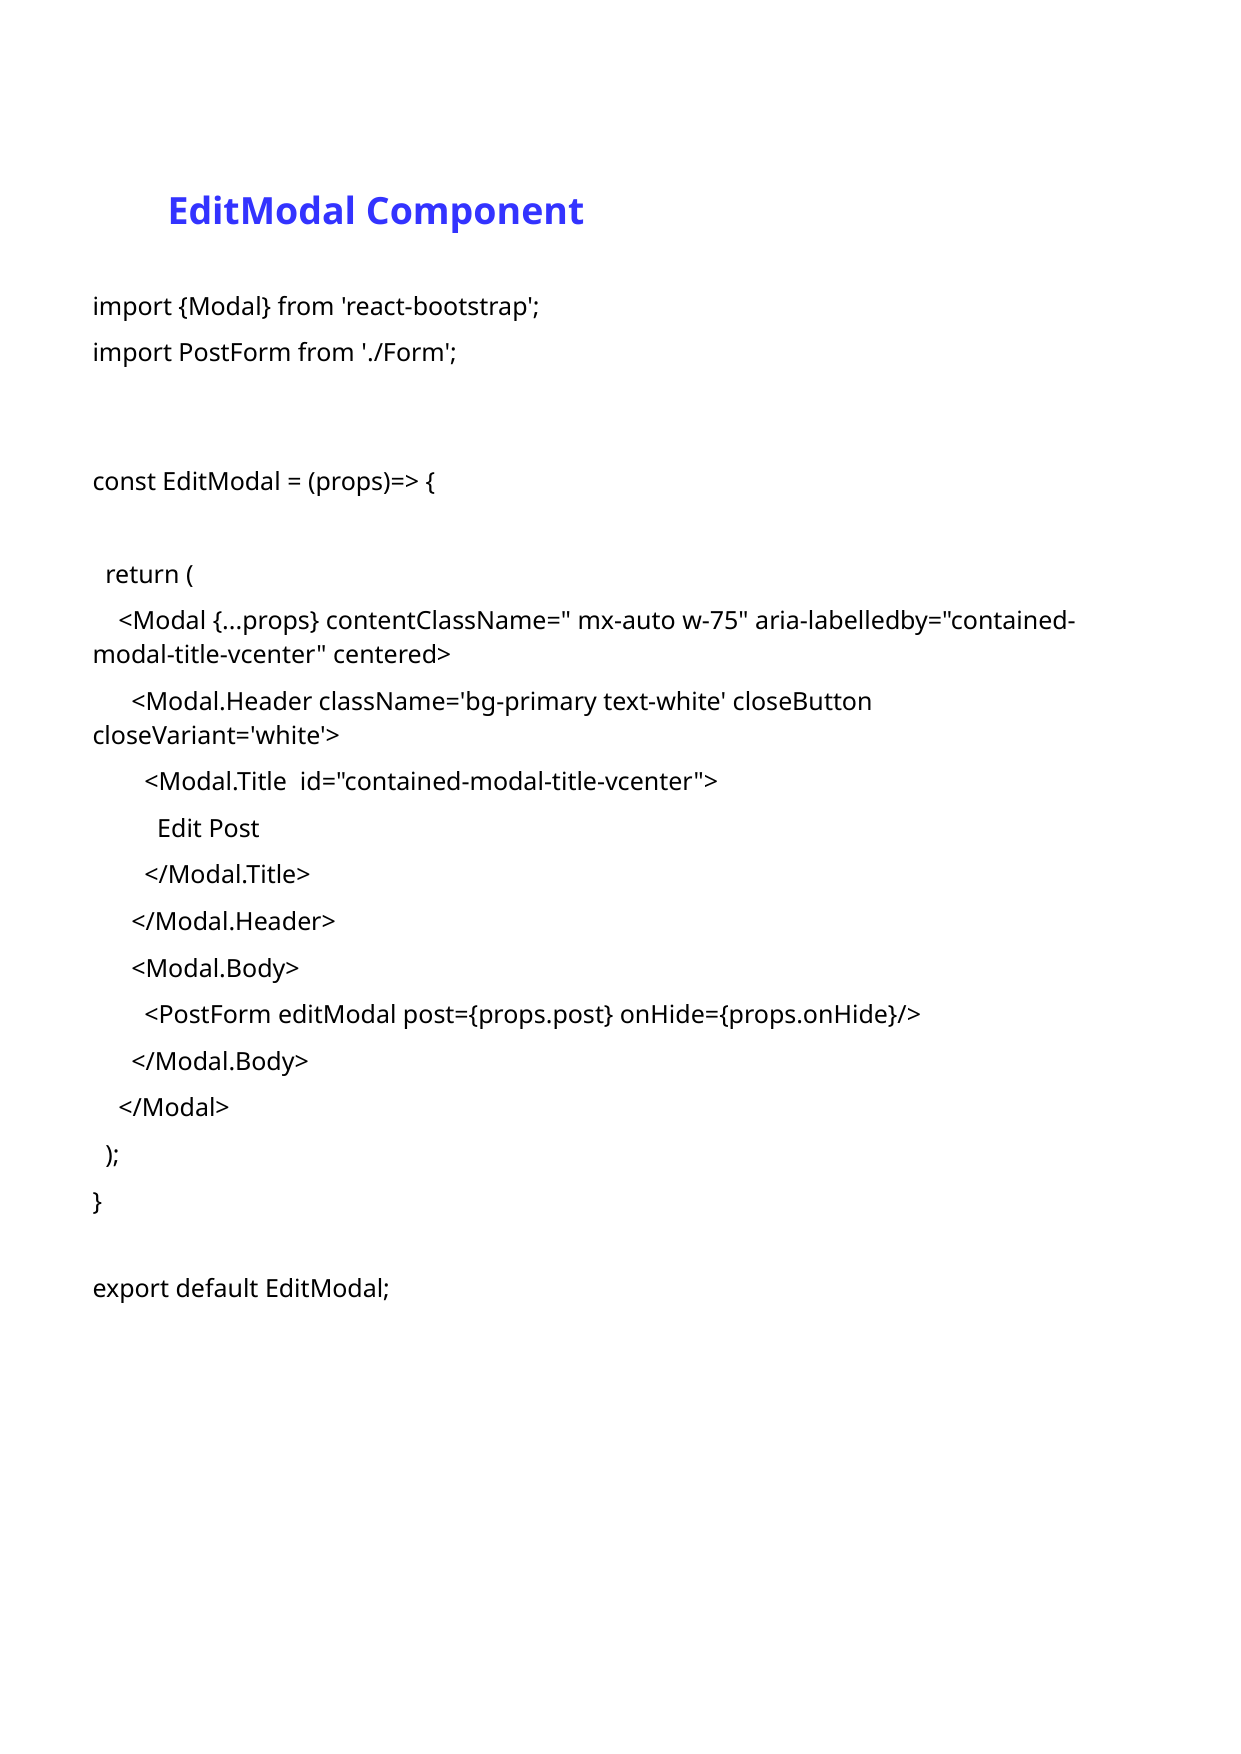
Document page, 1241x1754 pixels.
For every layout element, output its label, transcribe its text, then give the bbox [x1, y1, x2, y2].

text ); [92, 1137, 1123, 1171]
text <Modal.Body> [92, 950, 1123, 984]
text <Modal.Title id="contained-modal-title-vcenter"> [92, 764, 1123, 798]
text Edit Post [92, 811, 1123, 845]
text } [92, 1183, 1123, 1217]
subtitle EditModal Component [92, 184, 1123, 235]
text return ( [92, 556, 1123, 590]
text <Modal.Header className='bg-primary text-white' closeButton closeVariant='white'> [92, 683, 1123, 752]
text </Modal> [92, 1090, 1123, 1124]
text export default EditModal; [92, 1271, 1123, 1304]
text </Modal.Header> [92, 904, 1123, 938]
text </Modal.Body> [92, 1043, 1123, 1077]
text </Modal.Title> [92, 857, 1123, 891]
text const EditModal = (props)=> { [92, 463, 1123, 497]
text import {Modal} from 'react-bootstrap'; [92, 288, 1123, 322]
text <Modal {...props} contentClassName=" mx-auto w-75" aria-labelledby="contained-modal-title-vcenter" centered> [92, 603, 1123, 671]
text <PostForm editModal post={props.post} onHide={props.onHide}/> [92, 997, 1123, 1031]
text import PostForm from './Form'; [92, 335, 1123, 369]
